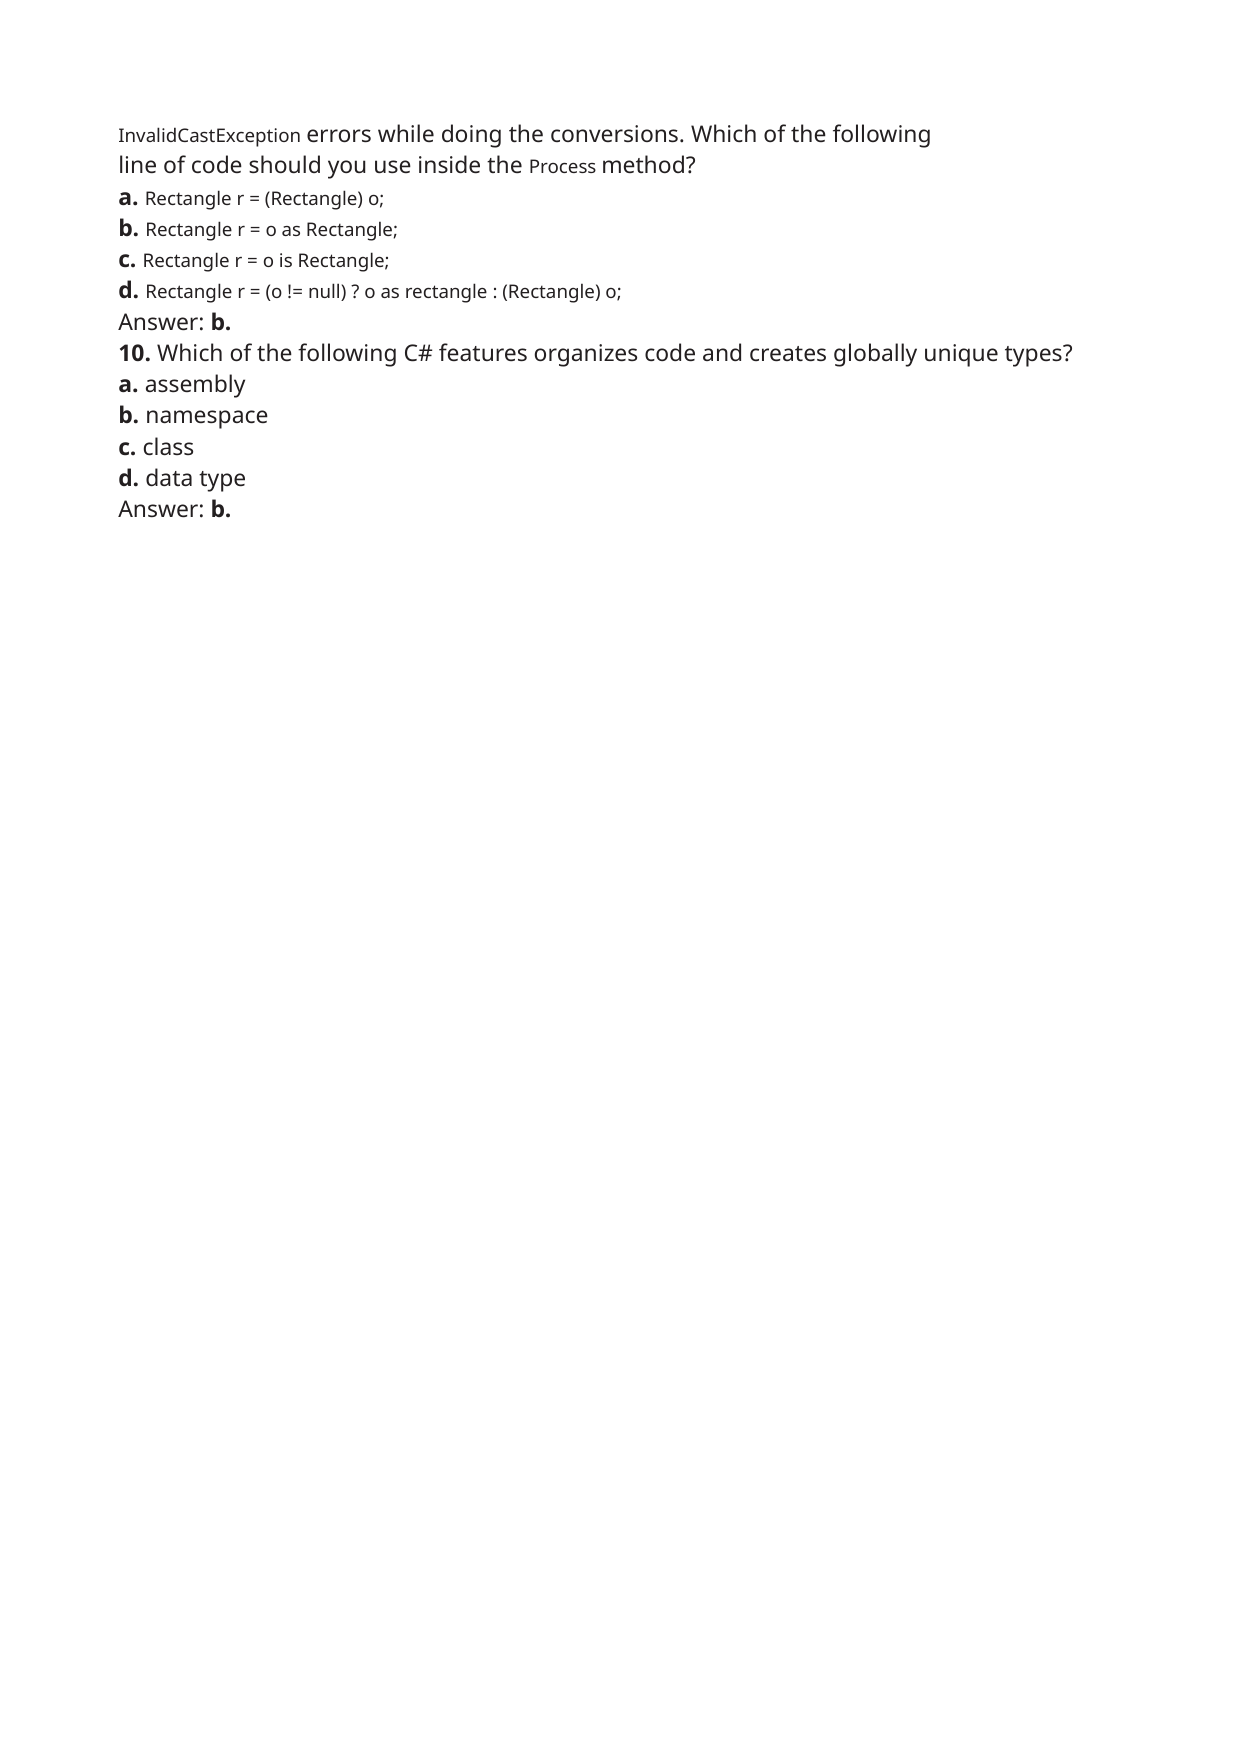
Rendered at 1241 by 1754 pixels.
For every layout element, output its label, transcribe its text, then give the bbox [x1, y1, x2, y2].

text Answer: b. [118, 493, 1122, 524]
text InvalidCastException errors while doing the conversions. Which of the following line of code should you use inside the Process method? a. Rectangle r = (Rectangle) o; b. Rectangle r = o as Rectangle; c. Rectangle r = o is Rectangle; d. Rectangle r = (o != null) ? o as rectangle : (Rectangle) o; Answer: b. 10. Which of the following C# features organizes code and creates globally unique types? a. assembly b. namespace c. class d. data type [118, 118, 1122, 493]
